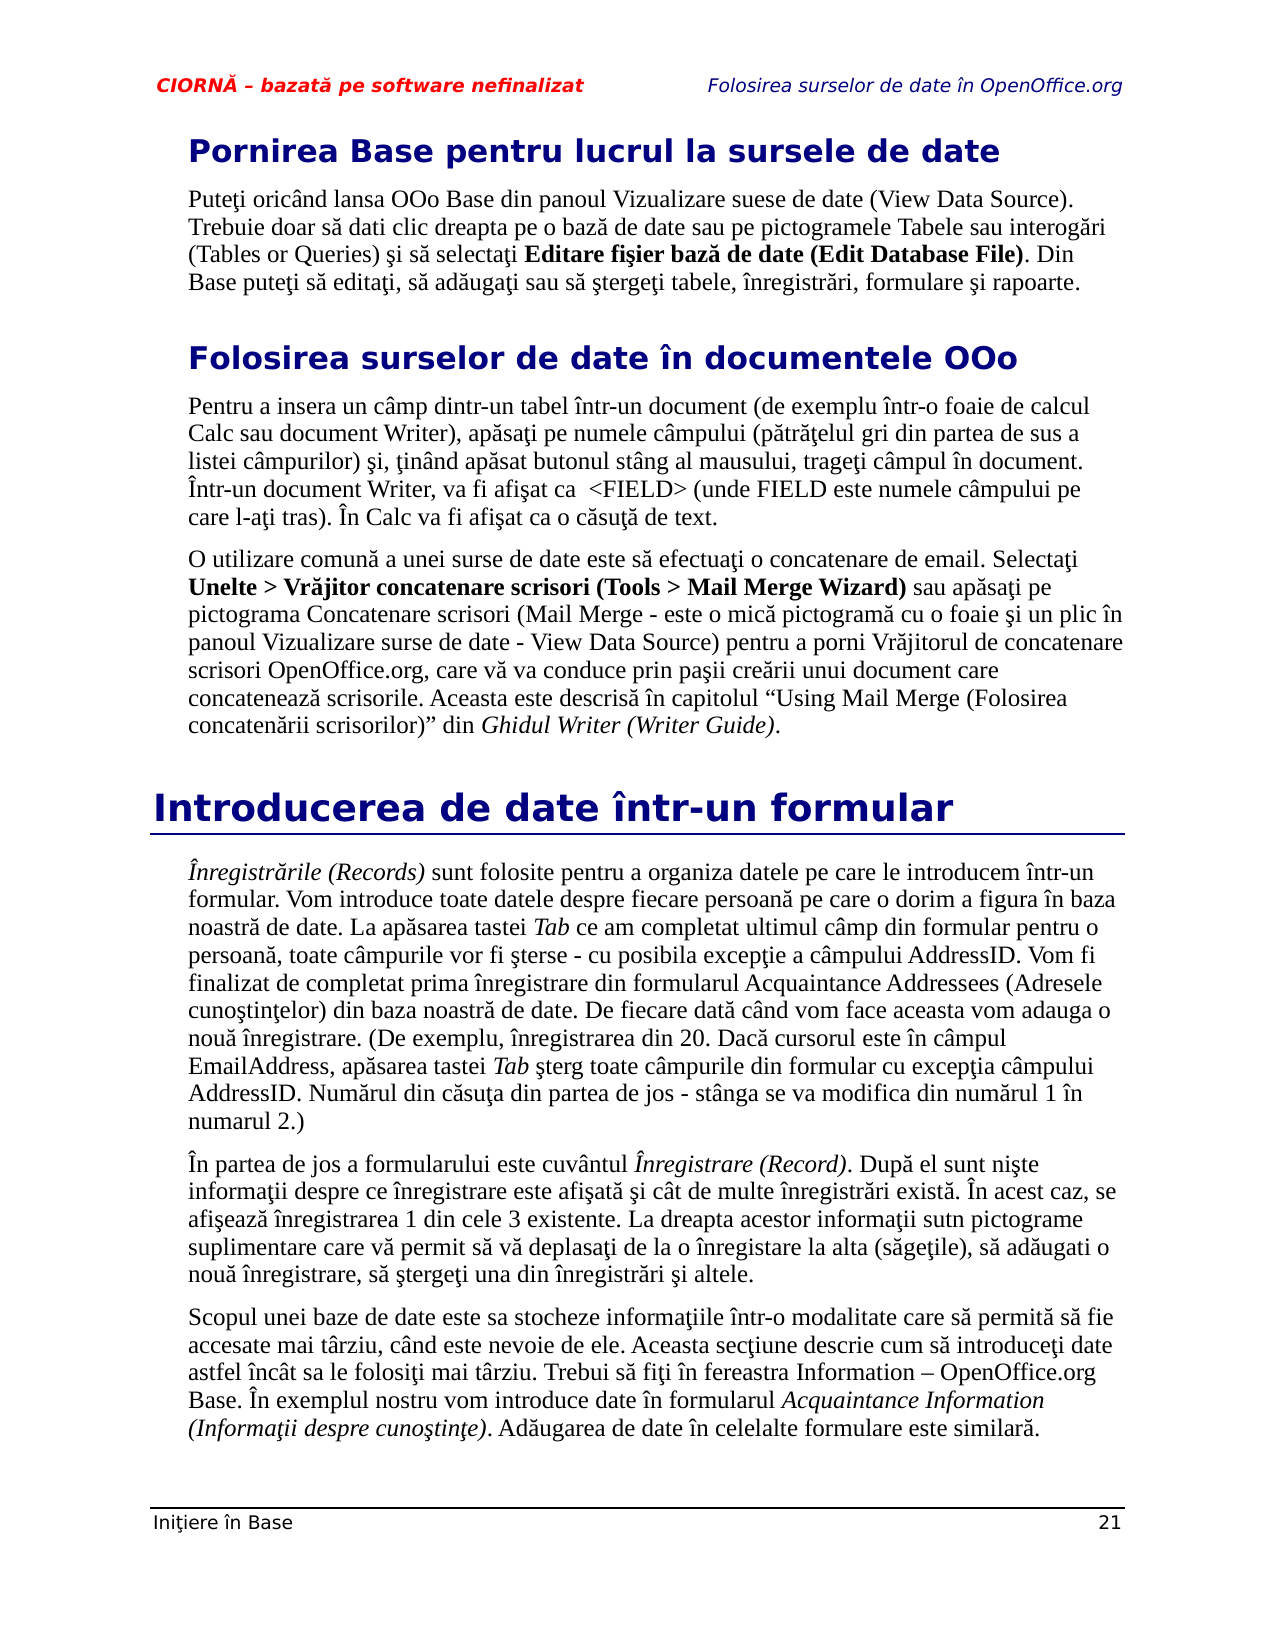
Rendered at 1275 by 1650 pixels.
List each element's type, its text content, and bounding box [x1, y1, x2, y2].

text Înregistrările (Records) sunt folosite pentru a organiza datele pe care le introducem într-un formular. Vom introduce toate datele despre fiecare persoană pe care o dorim a figura în baza noastră de date. La apăsarea tastei Tab ce am completat ultimul câmp din formular pentru o persoană, toate câmpurile vor fi şterse - cu posibila excepţie a câmpului AddressID. Vom fi finalizat de completat prima înregistrare din formularul Acquaintance Addressees (Adresele cunoştinţelor) din baza noastră de date. De fiecare dată când vom face aceasta vom adauga o nouă înregistrare. (De exemplu, înregistrarea din Imaginea 20. Dacă cursorul este în câmpul EmailAddress, apăsarea tastei Tab şterg toate câmpurile din formular cu excepţia câmpului AddressID. Numărul din căsuţa din partea de jos - stânga se va modifica din numărul 1 în numarul 2.) [188, 858, 1125, 1135]
text Scopul unei baze de date este sa stocheze informaţiile într-o modalitate care să permită să fie accesate mai târziu, când este nevoie de ele. Aceasta secţiune descrie cum să introduceţi date astfel încât sa le folosiţi mai târziu. Trebui să fiţi în fereastra Information – OpenOffice.org Base. În exemplul nostru vom introduce date în formularul Acquaintance Information (Informaţii despre cunoştinţe). Adăugarea de date în celelalte formulare este similară. [188, 1303, 1125, 1442]
subtitle Folosirea surselor de date în documentele OOo [188, 341, 1125, 377]
text În partea de jos a formularului este cuvântul Înregistrare (Record). După el sunt nişte informaţii despre ce înregistrare este afişată şi cât de multe înregistrări există. În acest caz, se afişează înregistrarea 1 din cele 3 existente. La dreapta acestor informaţii sutn pictograme suplimentare care vă permit să vă deplasaţi de la o înregistare la alta (săgeţile), să adăugati o nouă înregistrare, să ştergeţi una din înregistrări şi altele. [188, 1150, 1125, 1288]
text Pentru a insera un câmp dintr-un tabel într-un document (de exemplu într-o foaie de calcul Calc sau document Writer), apăsaţi pe numele câmpului (pătrăţelul gri din partea de sus a listei câmpurilor) şi, ţinând apăsat butonul stâng al mausului, trageţi câmpul în document. Într-un document Writer, va fi afişat ca <FIELD> (unde FIELD este numele câmpului pe care l-aţi tras). În Calc va fi afişat ca o căsuţă de text. [188, 392, 1125, 530]
text O utilizare comună a unei surse de date este să efectuaţi o concatenare de email. Selectaţi Unelte > Vrăjitor concatenare scrisori (Tools > Mail Merge Wizard) sau apăsaţi pe pictograma Concatenare scrisori (Mail Merge - este o mică pictogramă cu o foaie şi un plic în panoul Vizualizare surse de date - View Data Source) pentru a porni Vrăjitorul de concatenare scrisori OpenOffice.org, care vă va conduce prin paşii creării unui document care concatenează scrisorile. Aceasta este descrisă în capitolul “Using Mail Merge (Folosirea concatenării scrisorilor)” din Ghidul Writer (Writer Guide). [188, 545, 1125, 739]
subtitle Introducerea de date într-un formular [150, 784, 1125, 833]
text Puteţi oricând lansa OOo Base din panoul Vizualizare suese de date (View Data Source). Trebuie doar să dati clic dreapta pe o bază de date sau pe pictogramele Tabele sau interogări (Tables or Queries) şi să selectaţi Editare fişier bază de date (Edit Database File). Din Base puteţi să editaţi, să adăugaţi sau să ştergeţi tabele, înregistrări, formulare şi rapoarte. [188, 185, 1125, 296]
subtitle Pornirea Base pentru lucrul la sursele de date [188, 134, 1125, 170]
